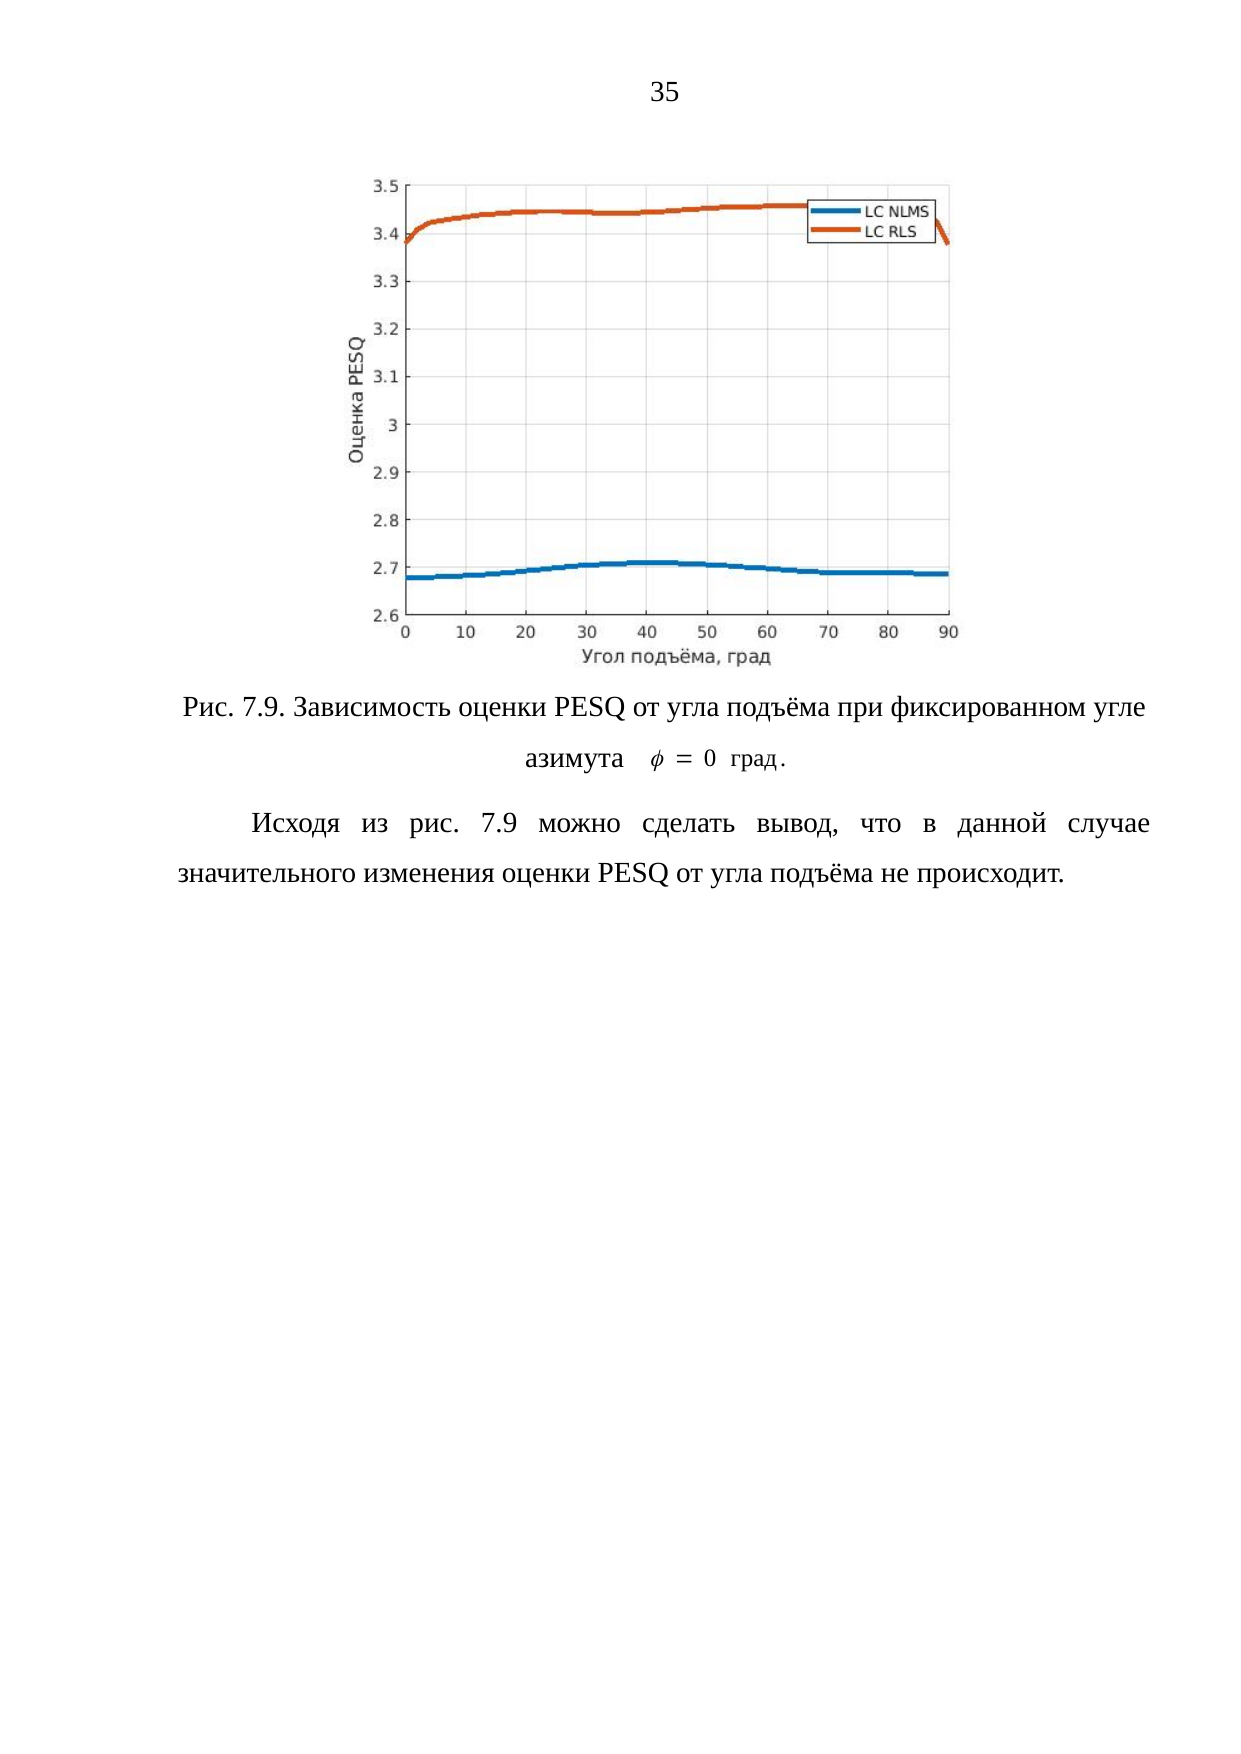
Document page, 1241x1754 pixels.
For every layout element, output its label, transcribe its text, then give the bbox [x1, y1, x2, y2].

picture [314, 147, 1015, 673]
text Рис. 7.9. Зависимость оценки PESQ от угла подъёма при фиксированном угле азимута [177, 148, 1152, 773]
text Исходя из рис. 7.9 можно сделать вывод, что в данной случае значительного изменения оценки PESQ от угла подъёма не происходит. [177, 805, 1152, 888]
